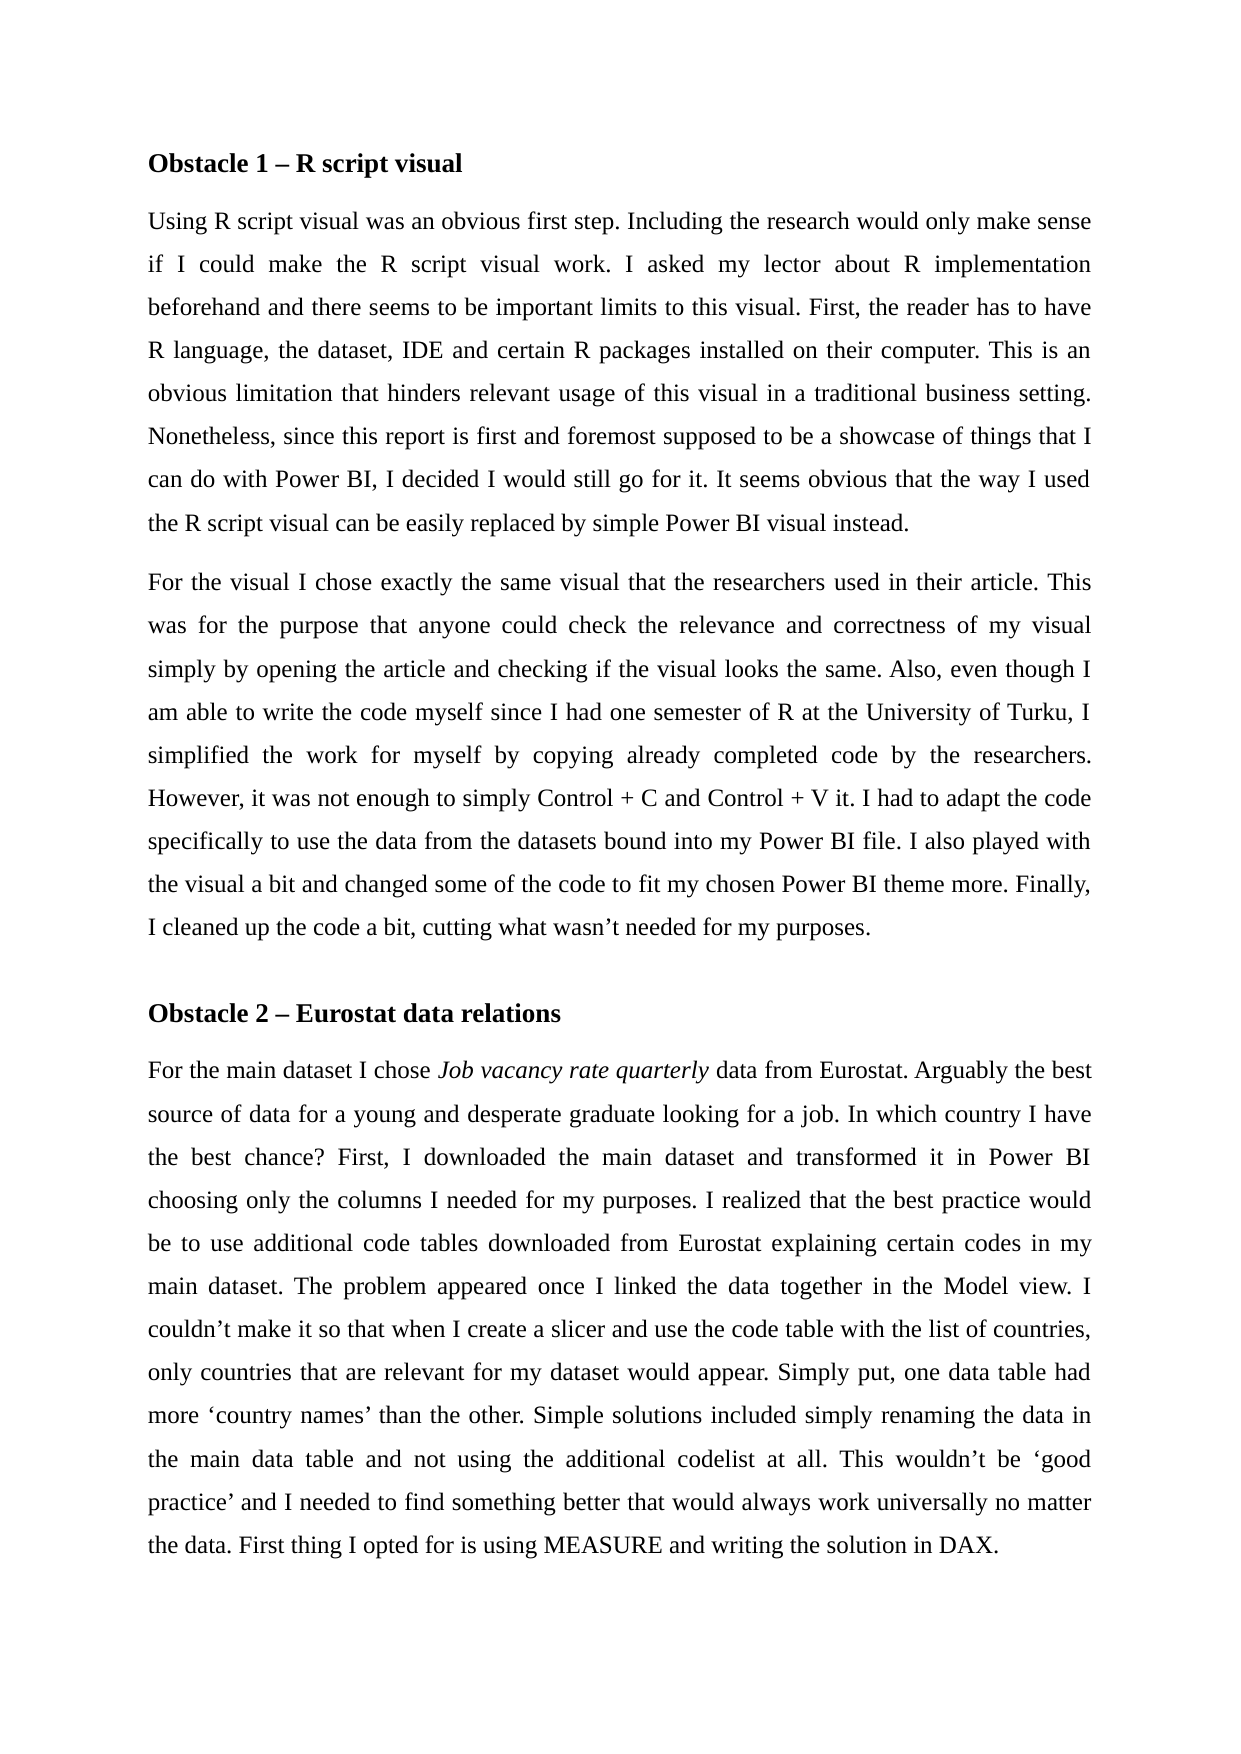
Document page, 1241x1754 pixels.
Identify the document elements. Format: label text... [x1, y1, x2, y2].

subtitle Obstacle 1 – R script visual [148, 148, 1093, 179]
text For the main dataset I chose Job vacancy rate quarterly data from Eurostat. Arguably the best source of data for a young and desperate graduate looking for a job. In which country I have the best chance? First, I downloaded the main dataset and transformed it in Power BI choosing only the columns I needed for my purposes. I realized that the best practice would be to use additional code tables downloaded from Eurostat explaining certain codes in my main dataset. The problem appeared once I linked the data together in the Model view. I couldn’t make it so that when I create a slicer and use the code table with the list of countries, only countries that are relevant for my dataset would appear. Simply put, one data table had more ‘country names’ than the other. Simple solutions included simply renaming the data in the main data table and not using the additional codelist at all. This wouldn’t be ‘good practice’ and I needed to find something better that would always work universally no matter the data. First thing I opted for is using MEASURE and writing the solution in DAX. [148, 1056, 1093, 1559]
text For the visual I chose exactly the same visual that the researchers used in their article. This was for the purpose that anyone could check the relevance and correctness of my visual simply by opening the article and checking if the visual looks the same. Also, even though I am able to write the code myself since I had one semester of R at the University of Turku, I simplified the work for myself by copying already completed code by the researchers. However, it was not enough to simply Control + C and Control + V it. I had to adapt the code specifically to use the data from the datasets bound into my Power BI file. I also played with the visual a bit and changed some of the code to fit my chosen Power BI theme more. Finally, I cleaned up the code a bit, cutting what wasn’t needed for my purposes. [148, 567, 1093, 941]
subtitle Obstacle 2 – Eurostat data relations [148, 997, 1093, 1028]
text Using R script visual was an obvious first step. Including the research would only make sense if I could make the R script visual work. I asked my lector about R implementation beforehand and there seems to be important limits to this visual. First, the reader has to have R language, the dataset, IDE and certain R packages installed on their computer. This is an obvious limitation that hinders relevant usage of this visual in a traditional business setting. Nonetheless, since this report is first and foremost supposed to be a showcase of things that I can do with Power BI, I decided I would still go for it. It seems obvious that the way I used the R script visual can be easily replaced by simple Power BI visual instead. [148, 206, 1093, 536]
